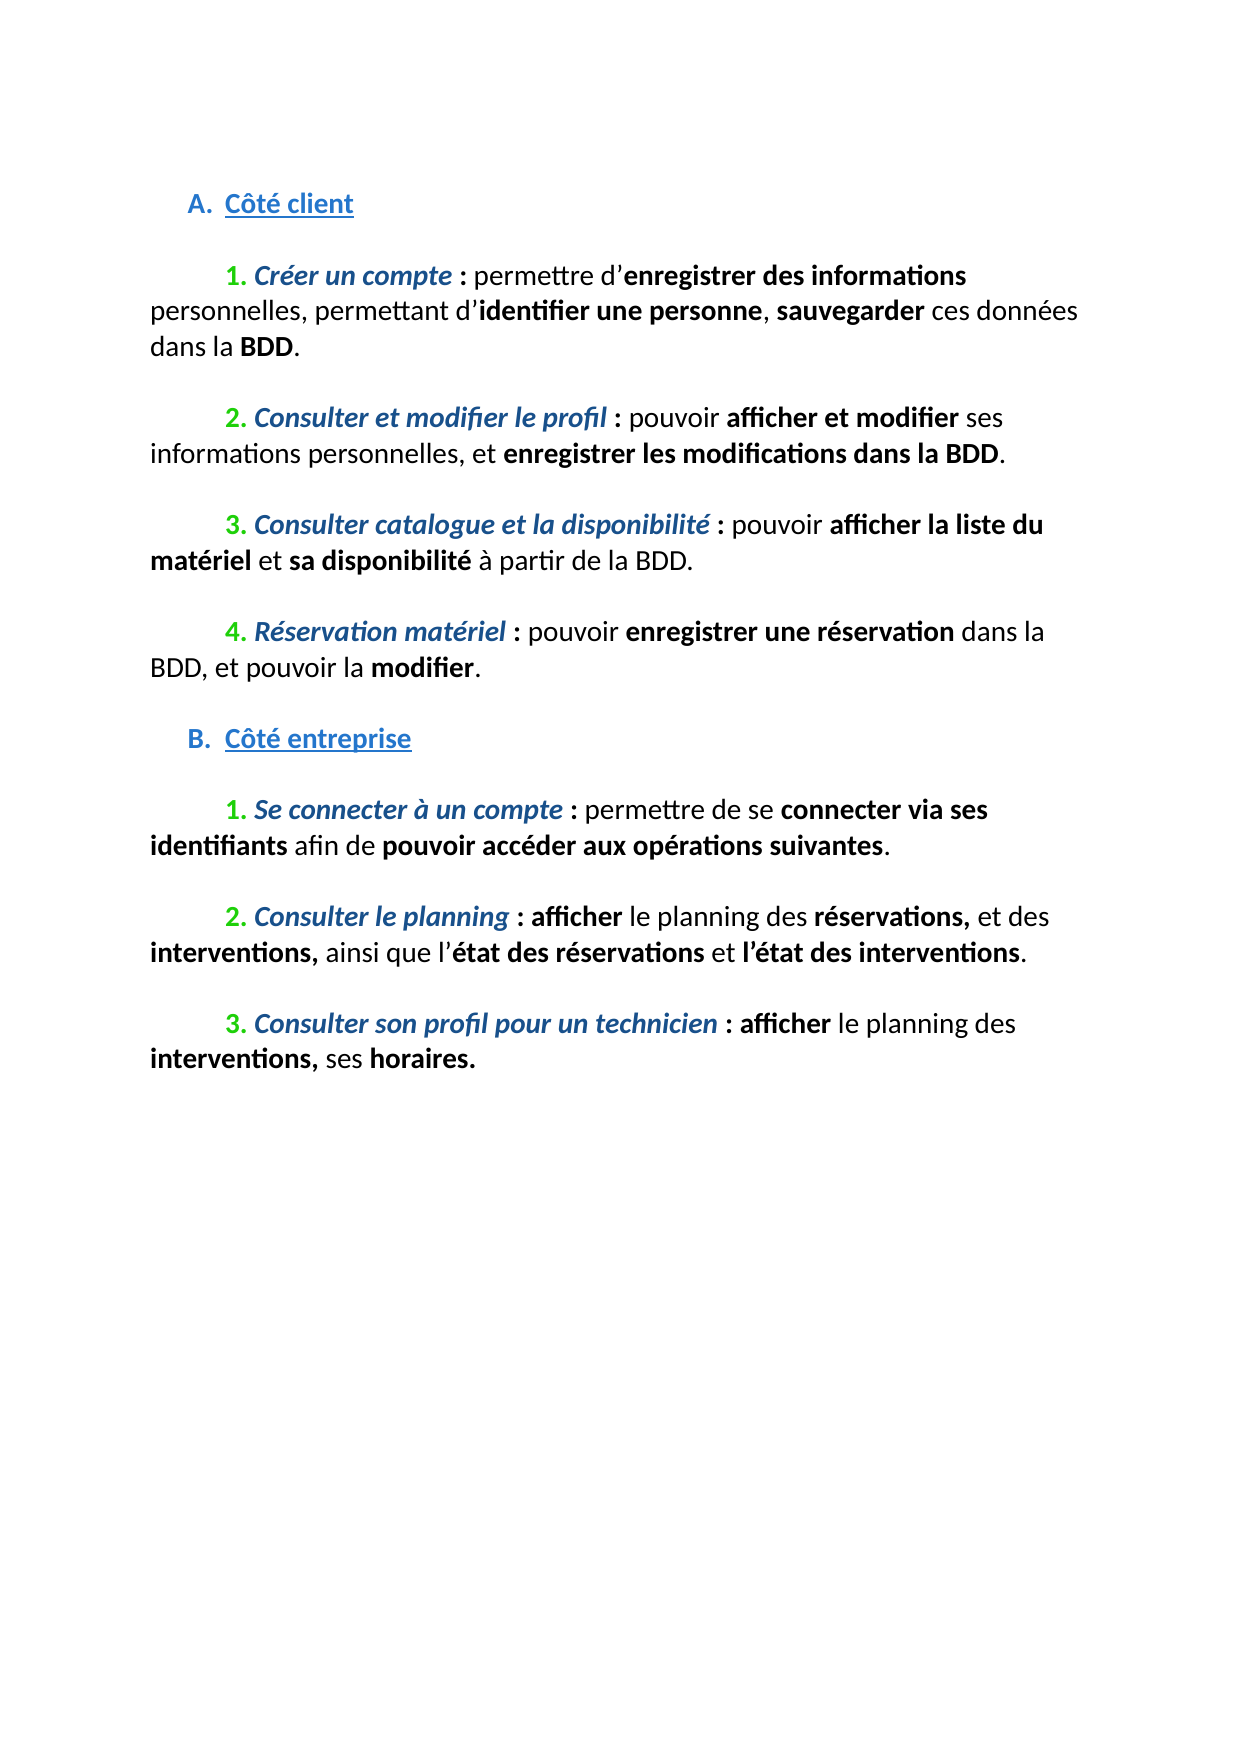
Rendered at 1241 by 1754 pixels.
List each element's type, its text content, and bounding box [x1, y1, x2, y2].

list Côté client [187, 186, 1090, 221]
text 2. Consulter et modifier le profil : pouvoir afficher et modifier ses informations personnelles, et enregistrer les modifications dans la BDD. [150, 399, 1090, 471]
list Côté entreprise [187, 720, 1090, 756]
text 3. Consulter son profil pour un technicien : afficher le planning des interventions, ses horaires. [150, 1005, 1090, 1076]
text 1. Se connecter à un compte : permettre de se connecter via ses identifiants afin de pouvoir accéder aux opérations suivantes. [150, 791, 1090, 862]
text 1. Créer un compte : permettre d’enregistrer des informations personnelles, permettant d’identifier une personne, sauvegarder ces données dans la BDD. [150, 257, 1090, 364]
text 2. Consulter le planning : afficher le planning des réservations, et des interventions, ainsi que l’état des réservations et l’état des interventions. [150, 898, 1090, 969]
text 4. Réservation matériel : pouvoir enregistrer une réservation dans la BDD, et pouvoir la modifier. [150, 613, 1090, 684]
text 3. Consulter catalogue et la disponibilité : pouvoir afficher la liste du matériel et sa disponibilité à partir de la BDD. [150, 506, 1090, 577]
